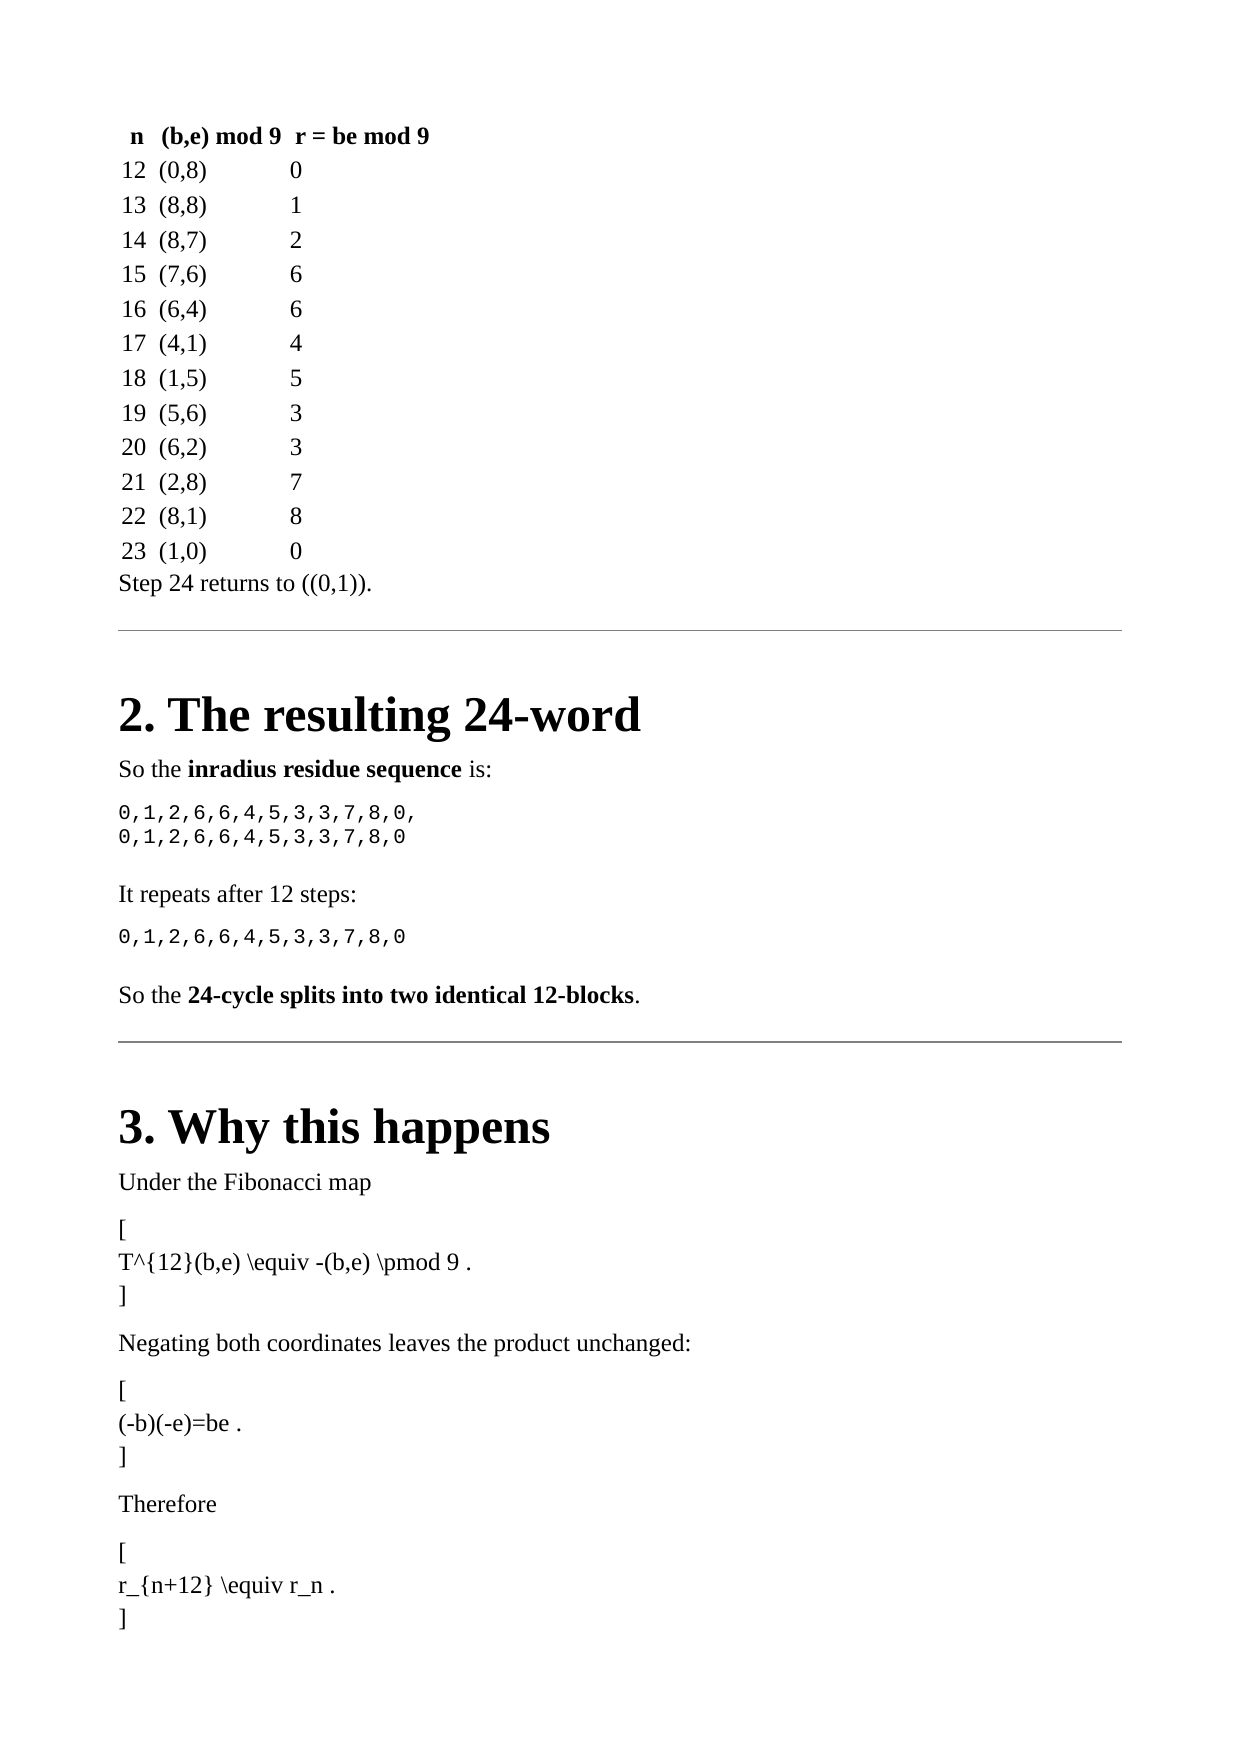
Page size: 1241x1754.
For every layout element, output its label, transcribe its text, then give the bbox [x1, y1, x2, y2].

table_cell (1,0) [156, 533, 287, 568]
table_cell (5,6) [156, 395, 287, 429]
text So the 24-cycle splits into two identical 12-blocks. [118, 980, 1122, 1008]
text Therefore [118, 1489, 1122, 1518]
table_header n [118, 118, 156, 153]
text [ (-b)(-e)=be . ] [118, 1375, 1122, 1470]
table_cell 12 [118, 153, 156, 187]
table_cell 5 [287, 360, 437, 395]
subtitle 3. Why this happens [118, 1097, 1122, 1154]
table_cell (8,8) [156, 187, 287, 222]
table_header r = be mod 9 [287, 118, 437, 153]
table_cell 14 [118, 222, 156, 256]
text Under the Fibonacci map [118, 1167, 1122, 1195]
table_cell (1,5) [156, 360, 287, 395]
table_cell 3 [287, 395, 437, 429]
table_cell 1 [287, 187, 437, 222]
table_cell 16 [118, 291, 156, 326]
text Negating both coordinates leaves the product unchanged: [118, 1328, 1122, 1357]
table_cell (0,8) [156, 153, 287, 187]
table_cell 23 [118, 533, 156, 568]
table_cell (2,8) [156, 464, 287, 498]
table_cell 2 [287, 222, 437, 256]
table_cell 4 [287, 326, 437, 360]
table_cell 15 [118, 256, 156, 291]
table_cell 6 [287, 291, 437, 326]
text Step 24 returns to ((0,1)). [118, 568, 1122, 596]
subtitle 2. The resulting 24-word [118, 684, 1122, 742]
table_cell (7,6) [156, 256, 287, 291]
table_cell 19 [118, 395, 156, 429]
text [ r_{n+12} \equiv r_n . ] [118, 1537, 1122, 1631]
table_cell 6 [287, 256, 437, 291]
table_cell 3 [287, 429, 437, 464]
table_cell (6,4) [156, 291, 287, 326]
table_cell 13 [118, 187, 156, 222]
text It repeats after 12 steps: [118, 879, 1122, 908]
text So the inradius residue sequence is: [118, 754, 1122, 783]
table_cell 22 [118, 499, 156, 533]
table_cell (6,2) [156, 429, 287, 464]
table_cell 0 [287, 153, 437, 187]
text 0,1,2,6,6,4,5,3,3,7,8,0, [118, 802, 1122, 826]
table_cell 0 [287, 533, 437, 568]
table_cell 8 [287, 499, 437, 533]
table_cell (8,1) [156, 499, 287, 533]
table_cell 7 [287, 464, 437, 498]
text 0,1,2,6,6,4,5,3,3,7,8,0 [118, 826, 1122, 849]
table_cell 18 [118, 360, 156, 395]
table_header (b,e) mod 9 [156, 118, 287, 153]
table_cell (8,7) [156, 222, 287, 256]
table_cell 21 [118, 464, 156, 498]
table_cell (4,1) [156, 326, 287, 360]
table_cell 20 [118, 429, 156, 464]
table_cell 17 [118, 326, 156, 360]
text [ T^{12}(b,e) \equiv -(b,e) \pmod 9 . ] [118, 1214, 1122, 1309]
text 0,1,2,6,6,4,5,3,3,7,8,0 [118, 927, 1122, 950]
